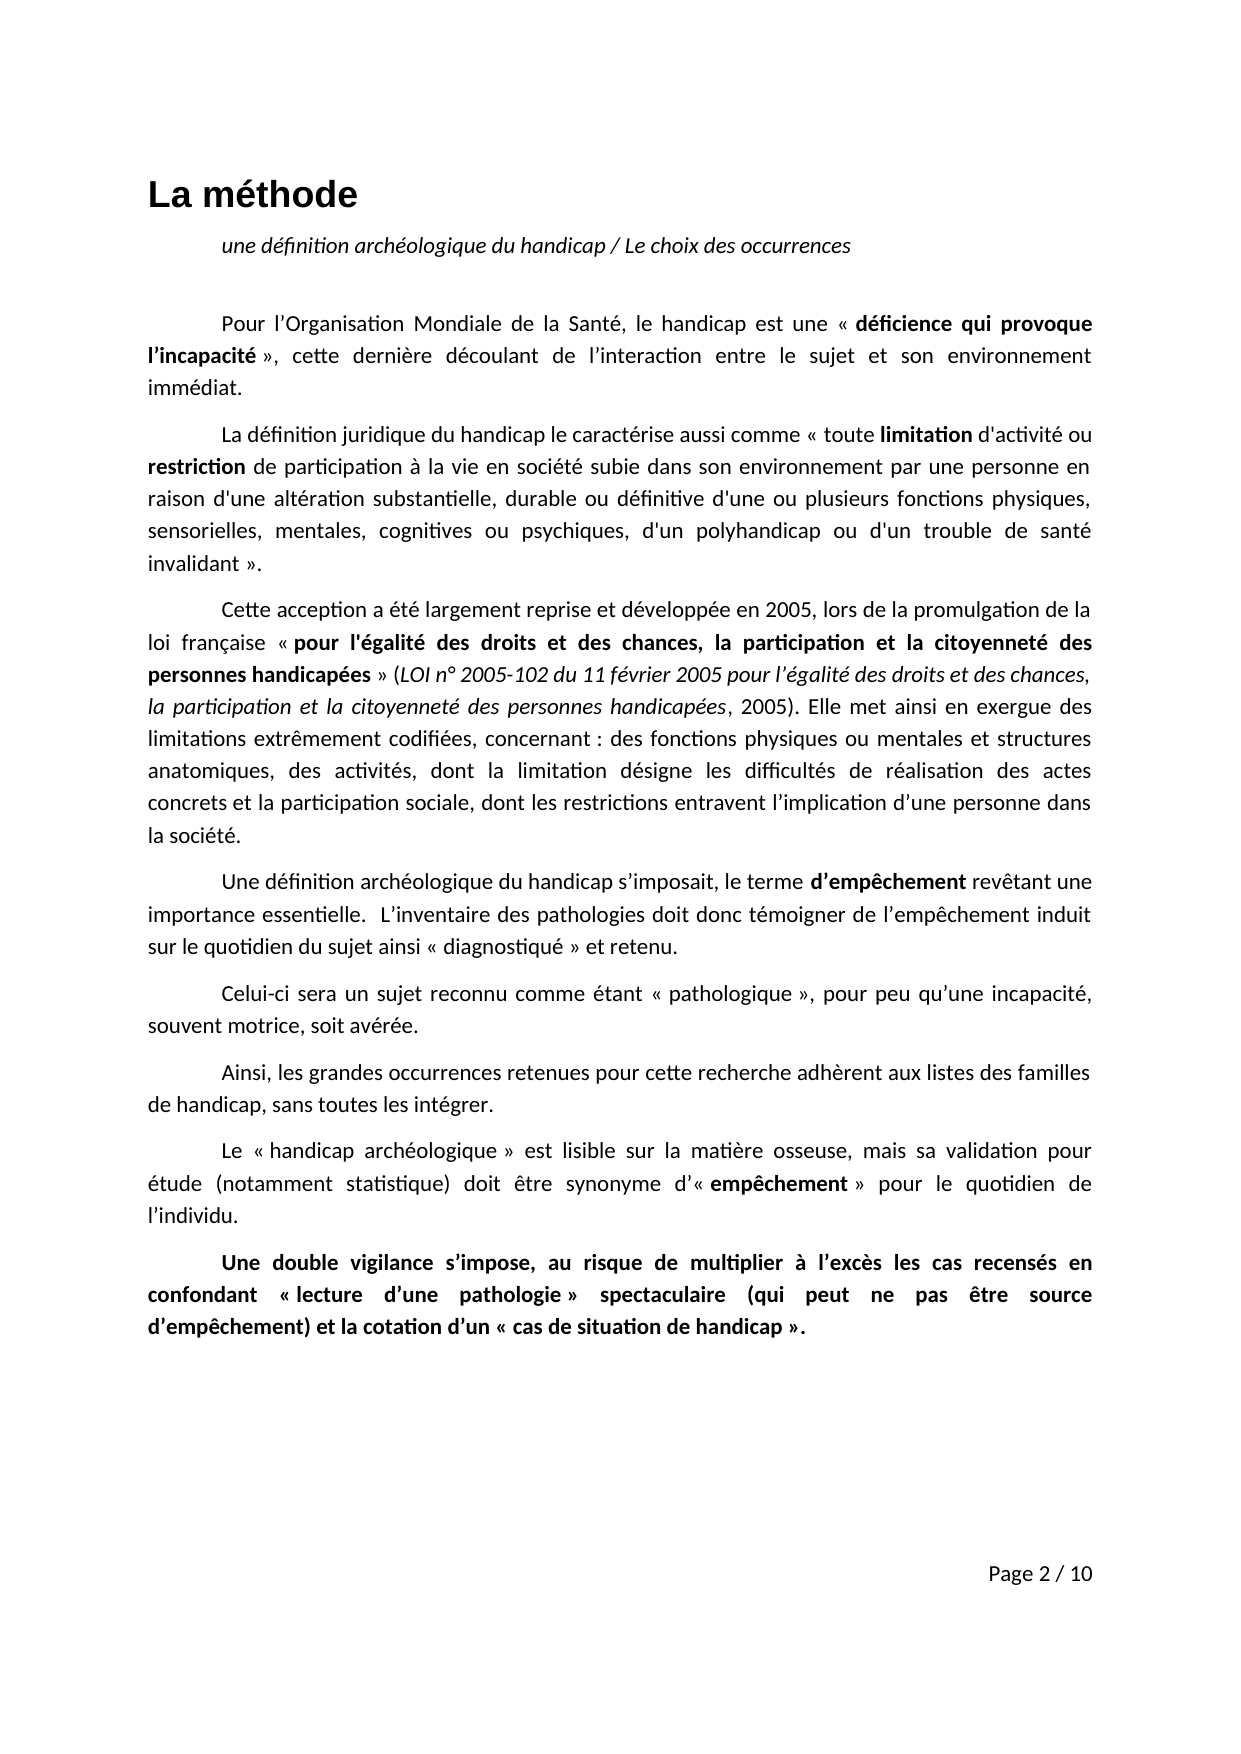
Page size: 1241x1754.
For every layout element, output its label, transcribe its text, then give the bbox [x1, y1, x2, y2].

text Celui-ci sera un sujet reconnu comme étant « pathologique », pour peu qu’une incapacité, souvent motrice, soit avérée. [148, 979, 1093, 1039]
text Une définition archéologique du handicap s’imposait, le terme d’empêchement revêtant une importance essentielle. L’inventaire des pathologies doit donc témoigner de l’empêchement induit sur le quotidien du sujet ainsi « diagnostiqué » et retenu. [148, 867, 1093, 960]
text Ainsi, les grandes occurrences retenues pour cette recherche adhèrent aux listes des familles de handicap, sans toutes les intégrer. [148, 1058, 1093, 1118]
text La définition juridique du handicap le caractérise aussi comme « toute limitation d'activité ou restriction de participation à la vie en société subie dans son environnement par une personne en raison d'une altération substantielle, durable ou définitive d'une ou plusieurs fonctions physiques, sensorielles, mentales, cognitives ou psychiques, d'un polyhandicap ou d'un trouble de santé invalidant ». [148, 420, 1093, 577]
text Pour l’Organisation Mondiale de la Santé, le handicap est une « déficience qui provoque l’incapacité », cette dernière découlant de l’interaction entre le sujet et son environnement immédiat. [148, 309, 1093, 401]
text Une double vigilance s’impose, au risque de multiplier à l’excès les cas recensés en confondant « lecture d’une pathologie » spectaculaire (qui peut ne pas être source d’empêchement) et la cotation d’un « cas de situation de handicap ». [148, 1248, 1093, 1340]
subtitle La méthode [148, 173, 1093, 216]
text Cette acception a été largement reprise et développée en 2005, lors de la promulgation de la loi française « pour l'égalité des droits et des chances, la participation et la citoyenneté des personnes handicapées » (LOI n° 2005-102 du 11 février 2005 pour l’égalité des droits et des chances, la participation et la citoyenneté des personnes handicapées, 2005). Elle met ainsi en exergue des limitations extrêmement codifiées, concernant : des fonctions physiques ou mentales et structures anatomiques, des activités, dont la limitation désigne les difficultés de réalisation des actes concrets et la participation sociale, dont les restrictions entravent l’implication d’une personne dans la société. [148, 595, 1093, 849]
text Le « handicap archéologique » est lisible sur la matière osseuse, mais sa validation pour étude (notamment statistique) doit être synonyme d’« empêchement » pour le quotidien de l’individu. [148, 1137, 1093, 1229]
text une définition archéologique du handicap / Le choix des occurrences [148, 232, 1093, 260]
